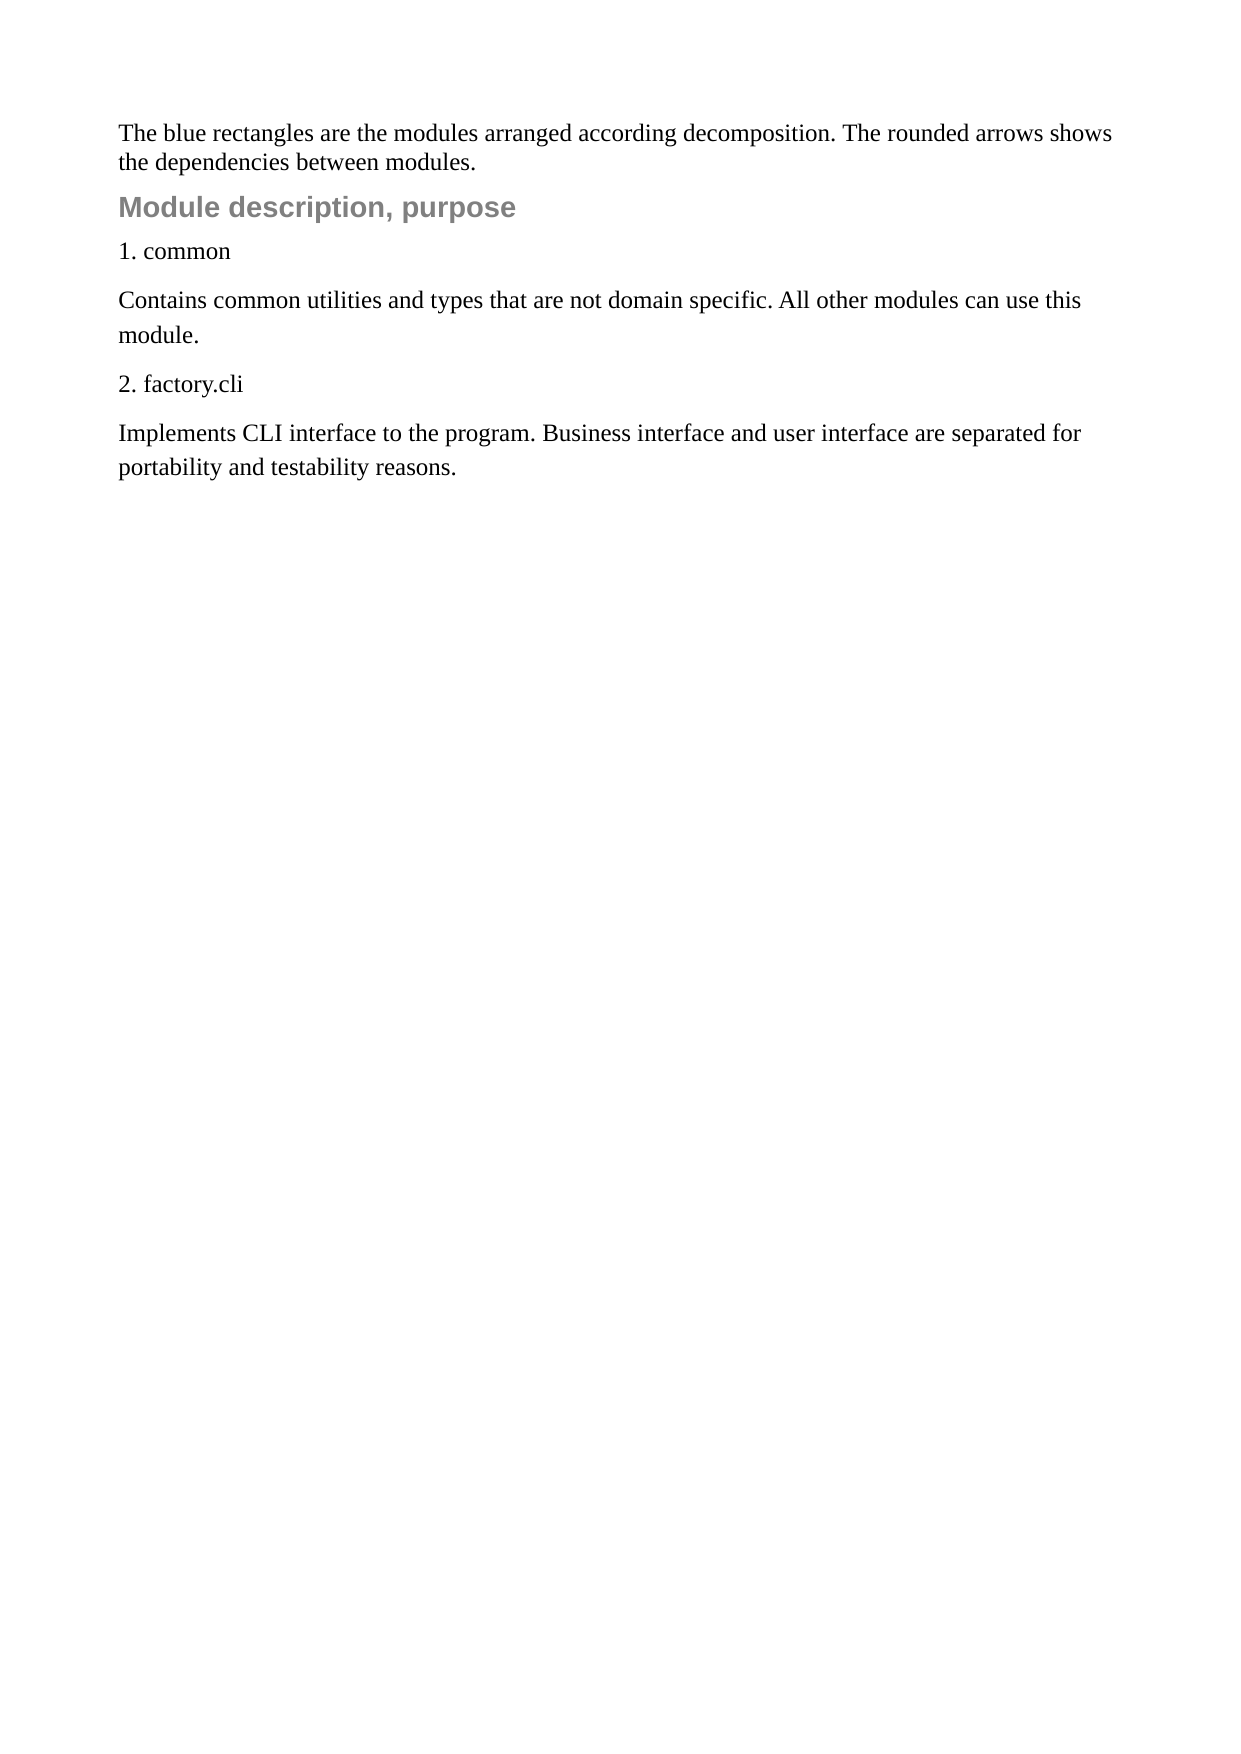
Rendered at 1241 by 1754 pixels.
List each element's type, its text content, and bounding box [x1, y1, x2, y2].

text 1. common [118, 236, 1122, 265]
text Implements CLI interface to the program. Business interface and user interface are separated for portability and testability reasons. [118, 418, 1122, 481]
text Contains common utilities and types that are not domain specific. All other modules can use this module. [118, 285, 1122, 348]
text The blue rectangles are the modules arranged according decomposition. The rounded arrows shows the dependencies between modules. [118, 118, 1122, 176]
subtitle Module description, purpose [118, 190, 1122, 224]
text 2. factory.cli [118, 369, 1122, 398]
